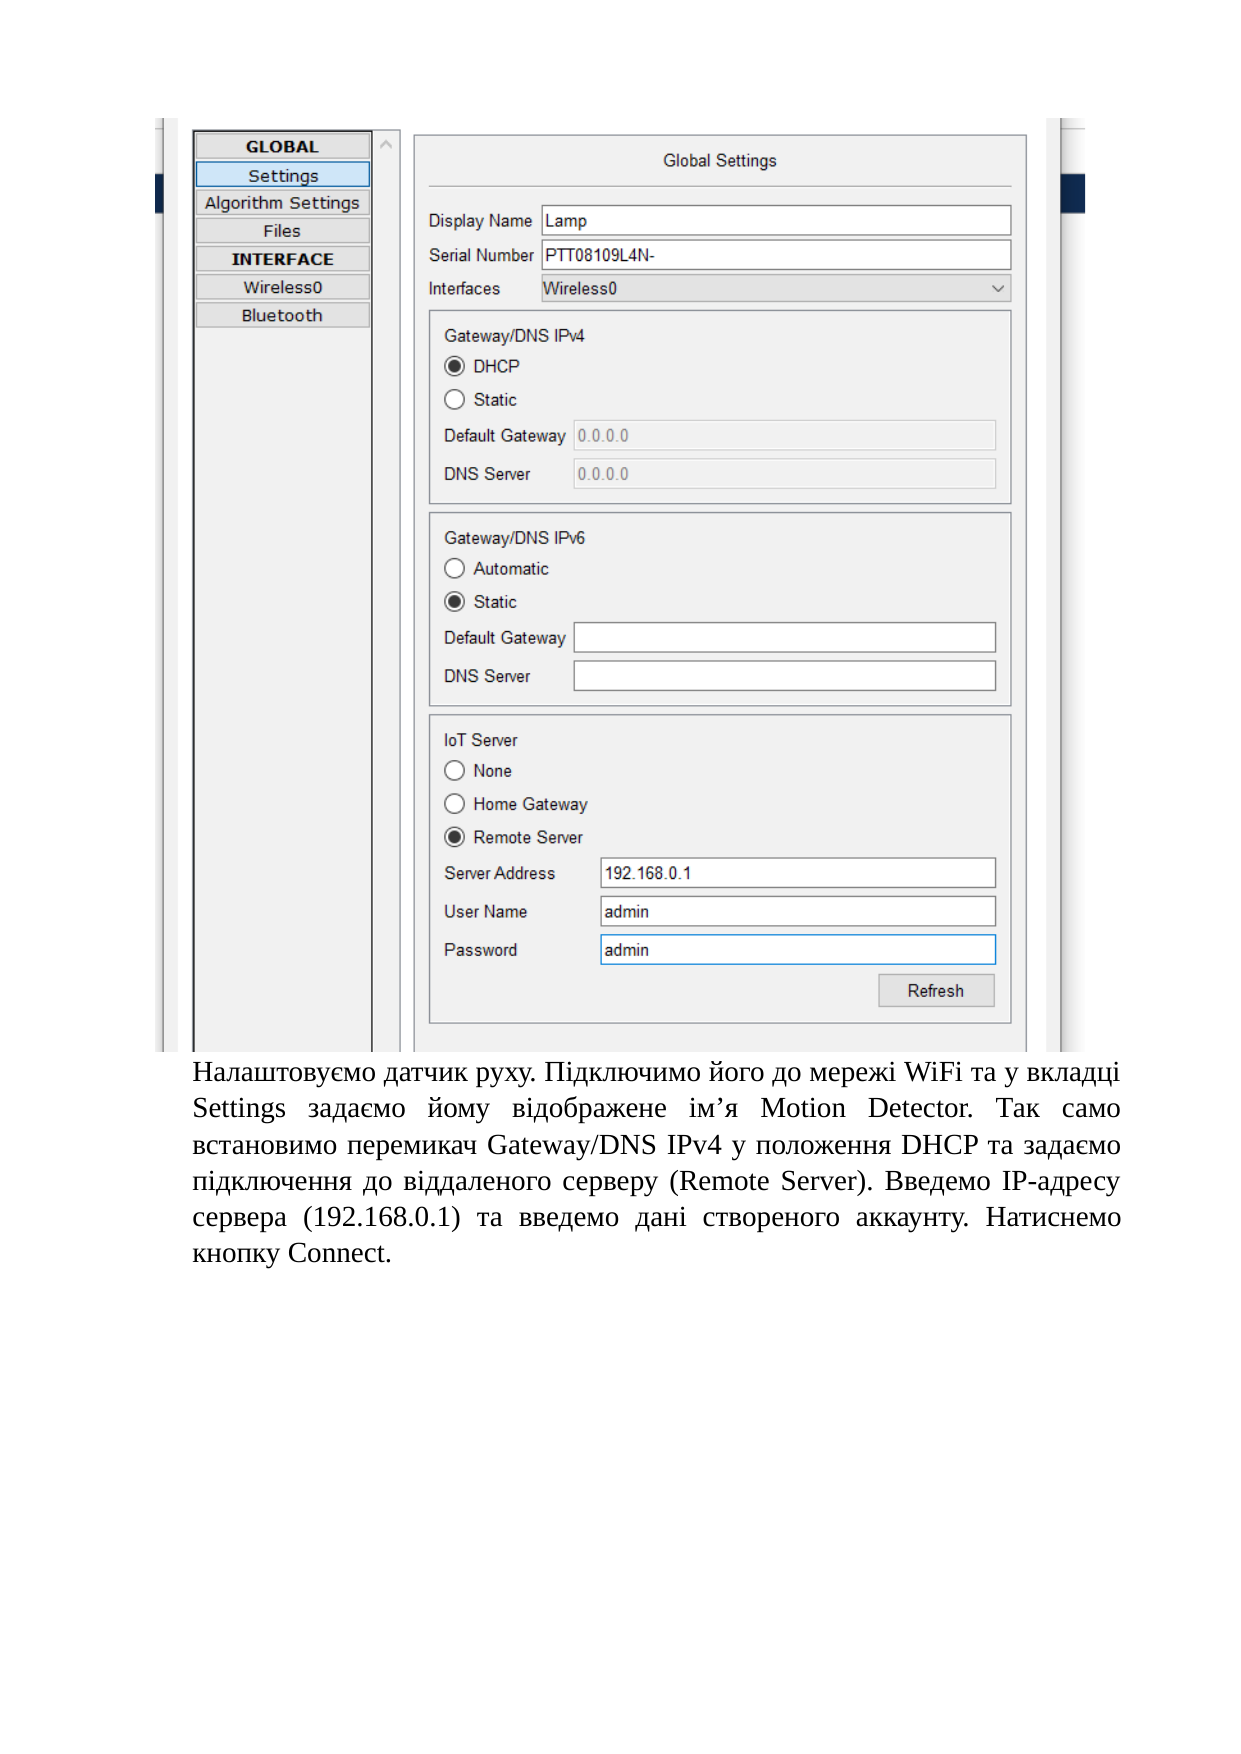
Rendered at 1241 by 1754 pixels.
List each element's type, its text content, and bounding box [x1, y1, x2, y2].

text Налаштовуємо датчик руху. Підключимо його до мережі WiFi та у вкладці Settings задаємо йому відображене ім’я Motion Detector. Так само встановимо перемикач Gateway/DNS IPv4 у положення DHCP та задаємо підключення до віддаленого серверу (Remote Server). Введемо IP-адресу сервера (192.168.0.1) та введемо дані створеного аккаунту. Натиснемо кнопку Connect. [192, 735, 1122, 1269]
picture [155, 118, 1085, 1052]
